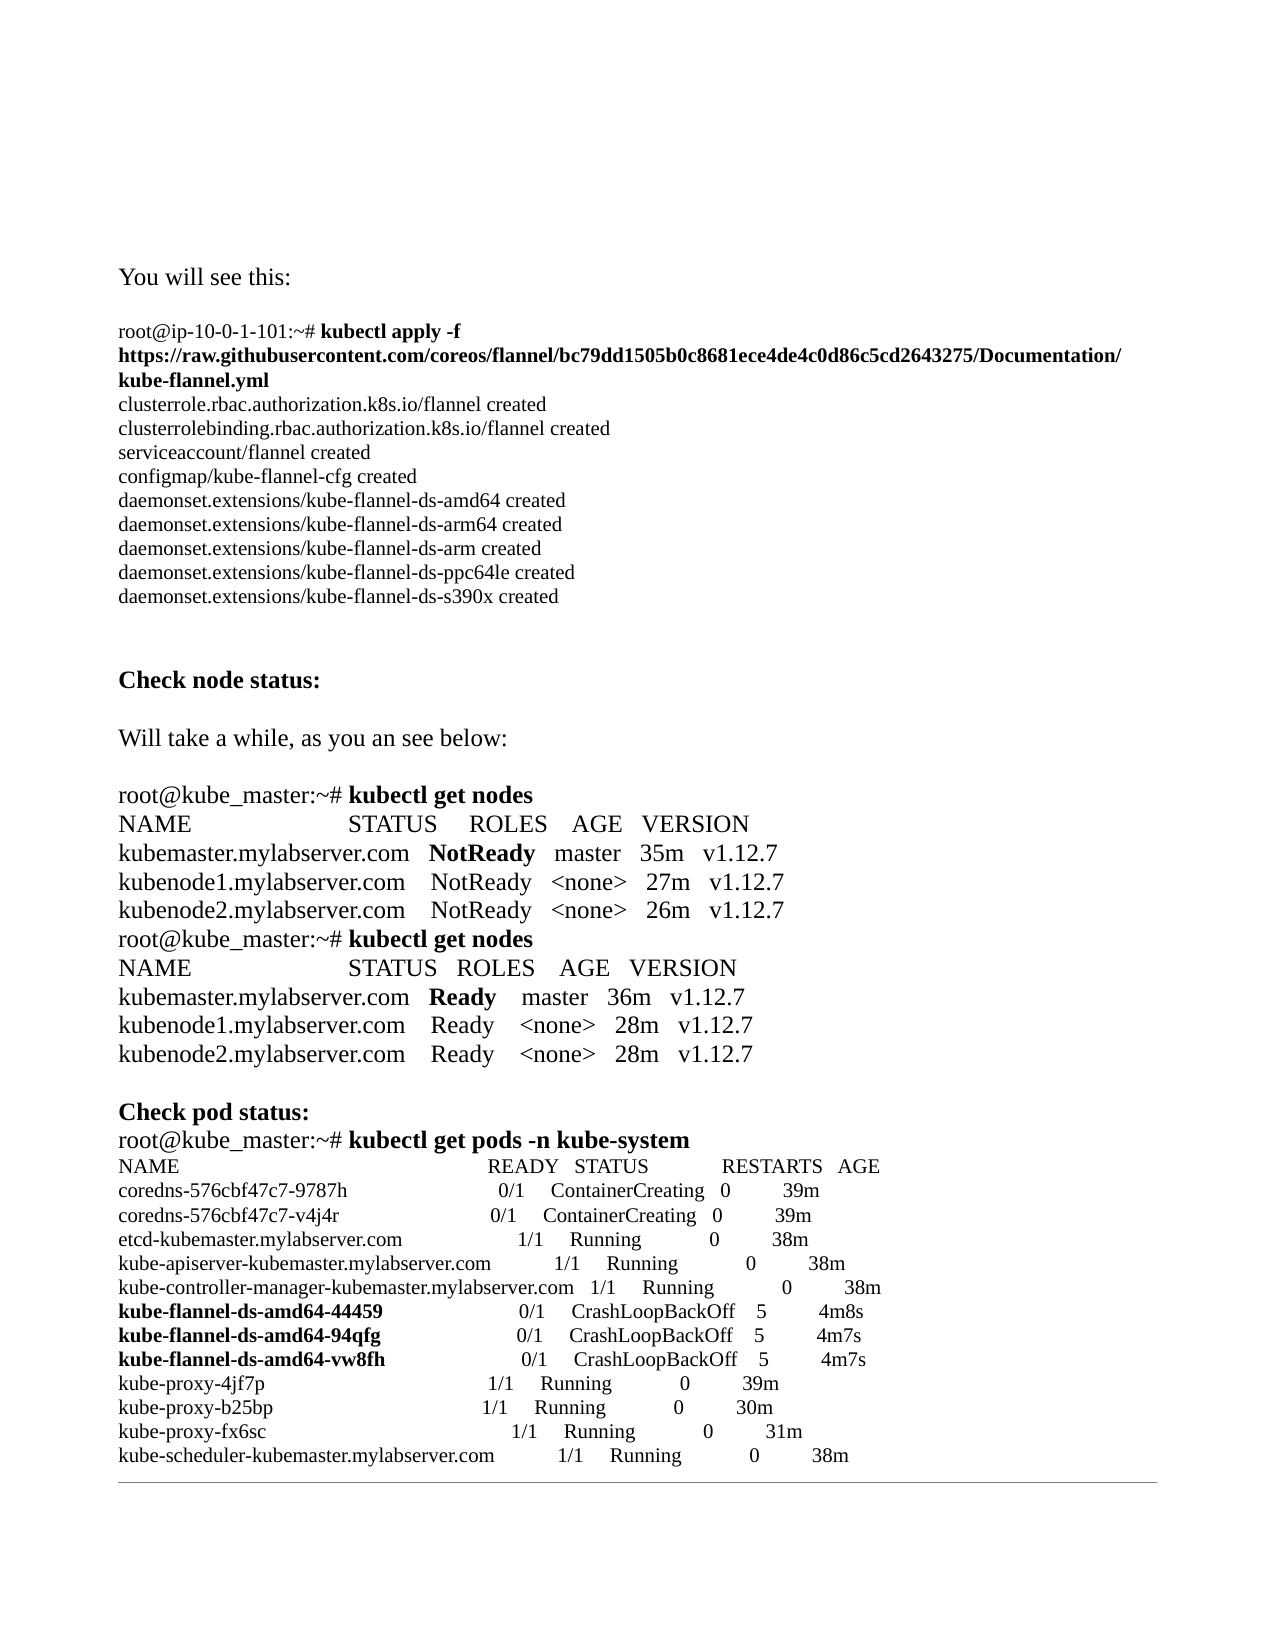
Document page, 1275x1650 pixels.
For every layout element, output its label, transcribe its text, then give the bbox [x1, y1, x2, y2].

text kubenode1.mylabserver.com NotReady <none> 27m v1.12.7 [118, 867, 1157, 896]
text daemonset.extensions/kube-flannel-ds-amd64 created [118, 488, 1157, 512]
text Check pod status: [118, 1097, 1157, 1126]
text You will see this: [118, 262, 1157, 291]
text kubemaster.mylabserver.com NotReady master 35m v1.12.7 [118, 838, 1157, 867]
text root@kube_master:~# kubectl get nodes [118, 781, 1157, 809]
text daemonset.extensions/kube-flannel-ds-s390x created [118, 584, 1157, 608]
text kube-scheduler-kubemaster.mylabserver.com 1/1 Running 0 38m [118, 1443, 1157, 1467]
text Will take a while, as you an see below: [118, 723, 1157, 752]
text coredns-576cbf47c7-9787h 0/1 ContainerCreating 0 39m [118, 1178, 1157, 1202]
text kube-proxy-4jf7p 1/1 Running 0 39m [118, 1371, 1157, 1395]
text etcd-kubemaster.mylabserver.com 1/1 Running 0 38m [118, 1227, 1157, 1251]
text kubenode2.mylabserver.com Ready <none> 28m v1.12.7 [118, 1039, 1157, 1068]
text kube-controller-manager-kubemaster.mylabserver.com 1/1 Running 0 38m [118, 1275, 1157, 1299]
text Check node status: [118, 666, 1157, 694]
text clusterrolebinding.rbac.authorization.k8s.io/flannel created [118, 416, 1157, 440]
text kube-flannel-ds-amd64-vw8fh 0/1 CrashLoopBackOff 5 4m7s [118, 1347, 1157, 1371]
text kube-flannel-ds-amd64-44459 0/1 CrashLoopBackOff 5 4m8s [118, 1299, 1157, 1323]
text NAME STATUS ROLES AGE VERSION [118, 809, 1157, 838]
text daemonset.extensions/kube-flannel-ds-arm64 created [118, 512, 1157, 536]
text configmap/kube-flannel-cfg created [118, 464, 1157, 488]
text root@kube_master:~# kubectl get nodes [118, 924, 1157, 953]
text kubenode2.mylabserver.com NotReady <none> 26m v1.12.7 [118, 896, 1157, 924]
text kube-proxy-fx6sc 1/1 Running 0 31m [118, 1419, 1157, 1443]
text kubenode1.mylabserver.com Ready <none> 28m v1.12.7 [118, 1011, 1157, 1039]
text NAME STATUS ROLES AGE VERSION [118, 953, 1157, 982]
text kubemaster.mylabserver.com Ready master 36m v1.12.7 [118, 982, 1157, 1011]
text coredns-576cbf47c7-v4j4r 0/1 ContainerCreating 0 39m [118, 1202, 1157, 1227]
text clusterrole.rbac.authorization.k8s.io/flannel created [118, 392, 1157, 416]
text root@kube_master:~# kubectl get pods -n kube-system [118, 1126, 1157, 1154]
text kube-proxy-b25bp 1/1 Running 0 30m [118, 1395, 1157, 1419]
text kube-flannel-ds-amd64-94qfg 0/1 CrashLoopBackOff 5 4m7s [118, 1323, 1157, 1347]
text NAME READY STATUS RESTARTS AGE [118, 1154, 1157, 1178]
text serviceaccount/flannel created [118, 440, 1157, 464]
text root@ip-10-0-1-101:~# kubectl apply -f https://raw.githubusercontent.com/coreos/flannel/bc79dd1505b0c8681ece4de4c0d86c5cd2643275/Documentation/kube-flannel.yml [118, 319, 1157, 392]
text daemonset.extensions/kube-flannel-ds-ppc64le created [118, 560, 1157, 584]
text daemonset.extensions/kube-flannel-ds-arm created [118, 536, 1157, 560]
text kube-apiserver-kubemaster.mylabserver.com 1/1 Running 0 38m [118, 1251, 1157, 1275]
